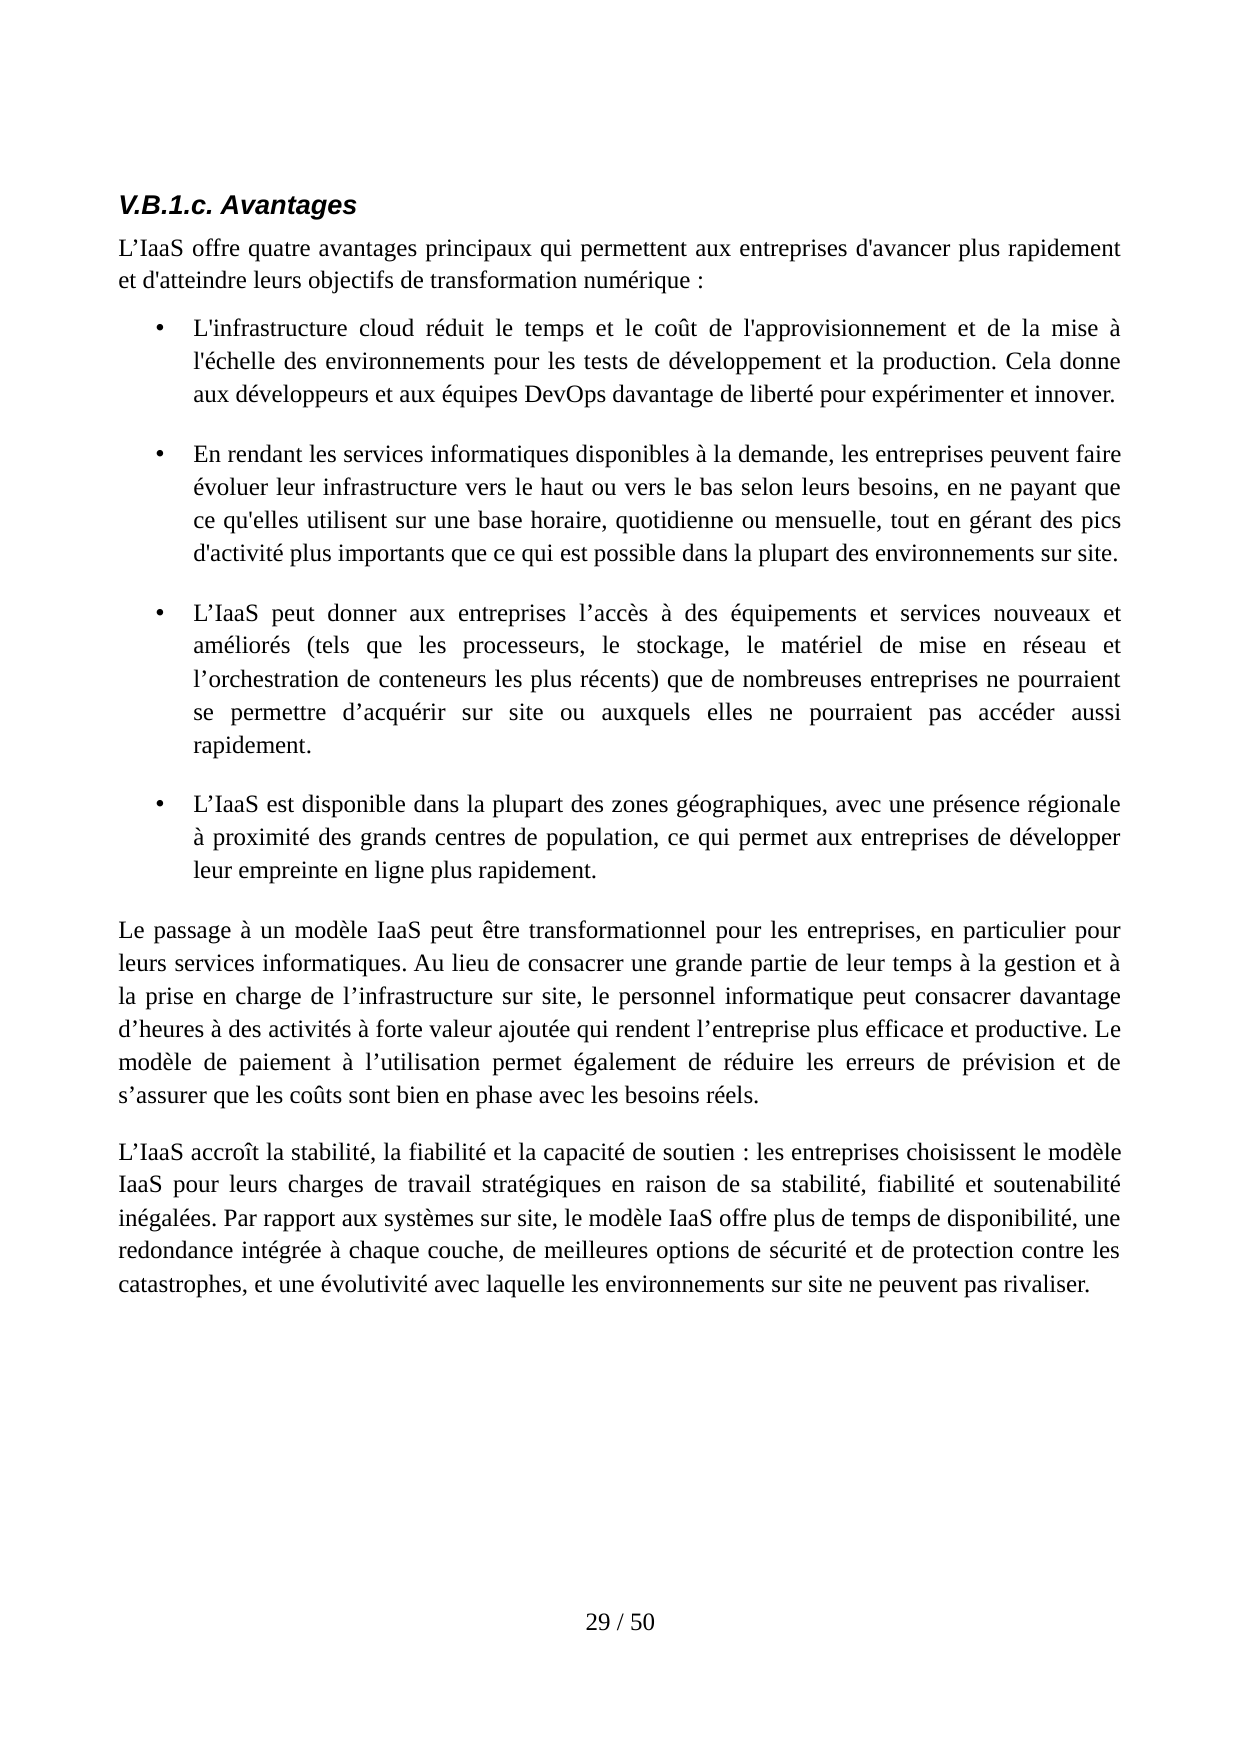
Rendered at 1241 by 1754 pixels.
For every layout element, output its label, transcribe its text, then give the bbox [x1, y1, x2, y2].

subtitle Avantages [118, 189, 1122, 220]
list L’IaaS est disponible dans la plupart des zones géographiques, avec une présence régionale à proximité des grands centres de population, ce qui permet aux entreprises de développer leur empreinte en ligne plus rapidement. [156, 789, 1122, 884]
list L’IaaS peut donner aux entreprises l’accès à des équipements et services nouveaux et améliorés (tels que les processeurs, le stockage, le matériel de mise en réseau et l’orchestration de conteneurs les plus récents) que de nombreuses entreprises ne pourraient se permettre d’acquérir sur site ou auxquels elles ne pourraient pas accéder aussi rapidement. [156, 598, 1122, 758]
text L’IaaS accroît la stabilité, la fiabilité et la capacité de soutien : les entreprises choisissent le modèle IaaS pour leurs charges de travail stratégiques en raison de sa stabilité, fiabilité et soutenabilité inégalées. Par rapport aux systèmes sur site, le modèle IaaS offre plus de temps de disponibilité, une redondance intégrée à chaque couche, de meilleures options de sécurité et de protection contre les catastrophes, et une évolutivité avec laquelle les environnements sur site ne peuvent pas rivaliser. [118, 1137, 1122, 1297]
list L'infrastructure cloud réduit le temps et le coût de l'approvisionnement et de la mise à l'échelle des environnements pour les tests de développement et la production. Cela donne aux développeurs et aux équipes DevOps davantage de liberté pour expérimenter et innover. [156, 313, 1122, 408]
text Le passage à un modèle IaaS peut être transformationnel pour les entreprises, en particulier pour leurs services informatiques. Au lieu de consacrer une grande partie de leur temps à la gestion et à la prise en charge de l’infrastructure sur site, le personnel informatique peut consacrer davantage d’heures à des activités à forte valeur ajoutée qui rendent l’entreprise plus efficace et productive. Le modèle de paiement à l’utilisation permet également de réduire les erreurs de prévision et de s’assurer que les coûts sont bien en phase avec les besoins réels. [118, 915, 1122, 1109]
list En rendant les services informatiques disponibles à la demande, les entreprises peuvent faire évoluer leur infrastructure vers le haut ou vers le bas selon leurs besoins, en ne payant que ce qu'elles utilisent sur une base horaire, quotidienne ou mensuelle, tout en gérant des pics d'activité plus importants que ce qui est possible dans la plupart des environnements sur site. [156, 439, 1122, 567]
text L’IaaS offre quatre avantages principaux qui permettent aux entreprises d'avancer plus rapidement et d'atteindre leurs objectifs de transformation numérique : [118, 233, 1122, 294]
